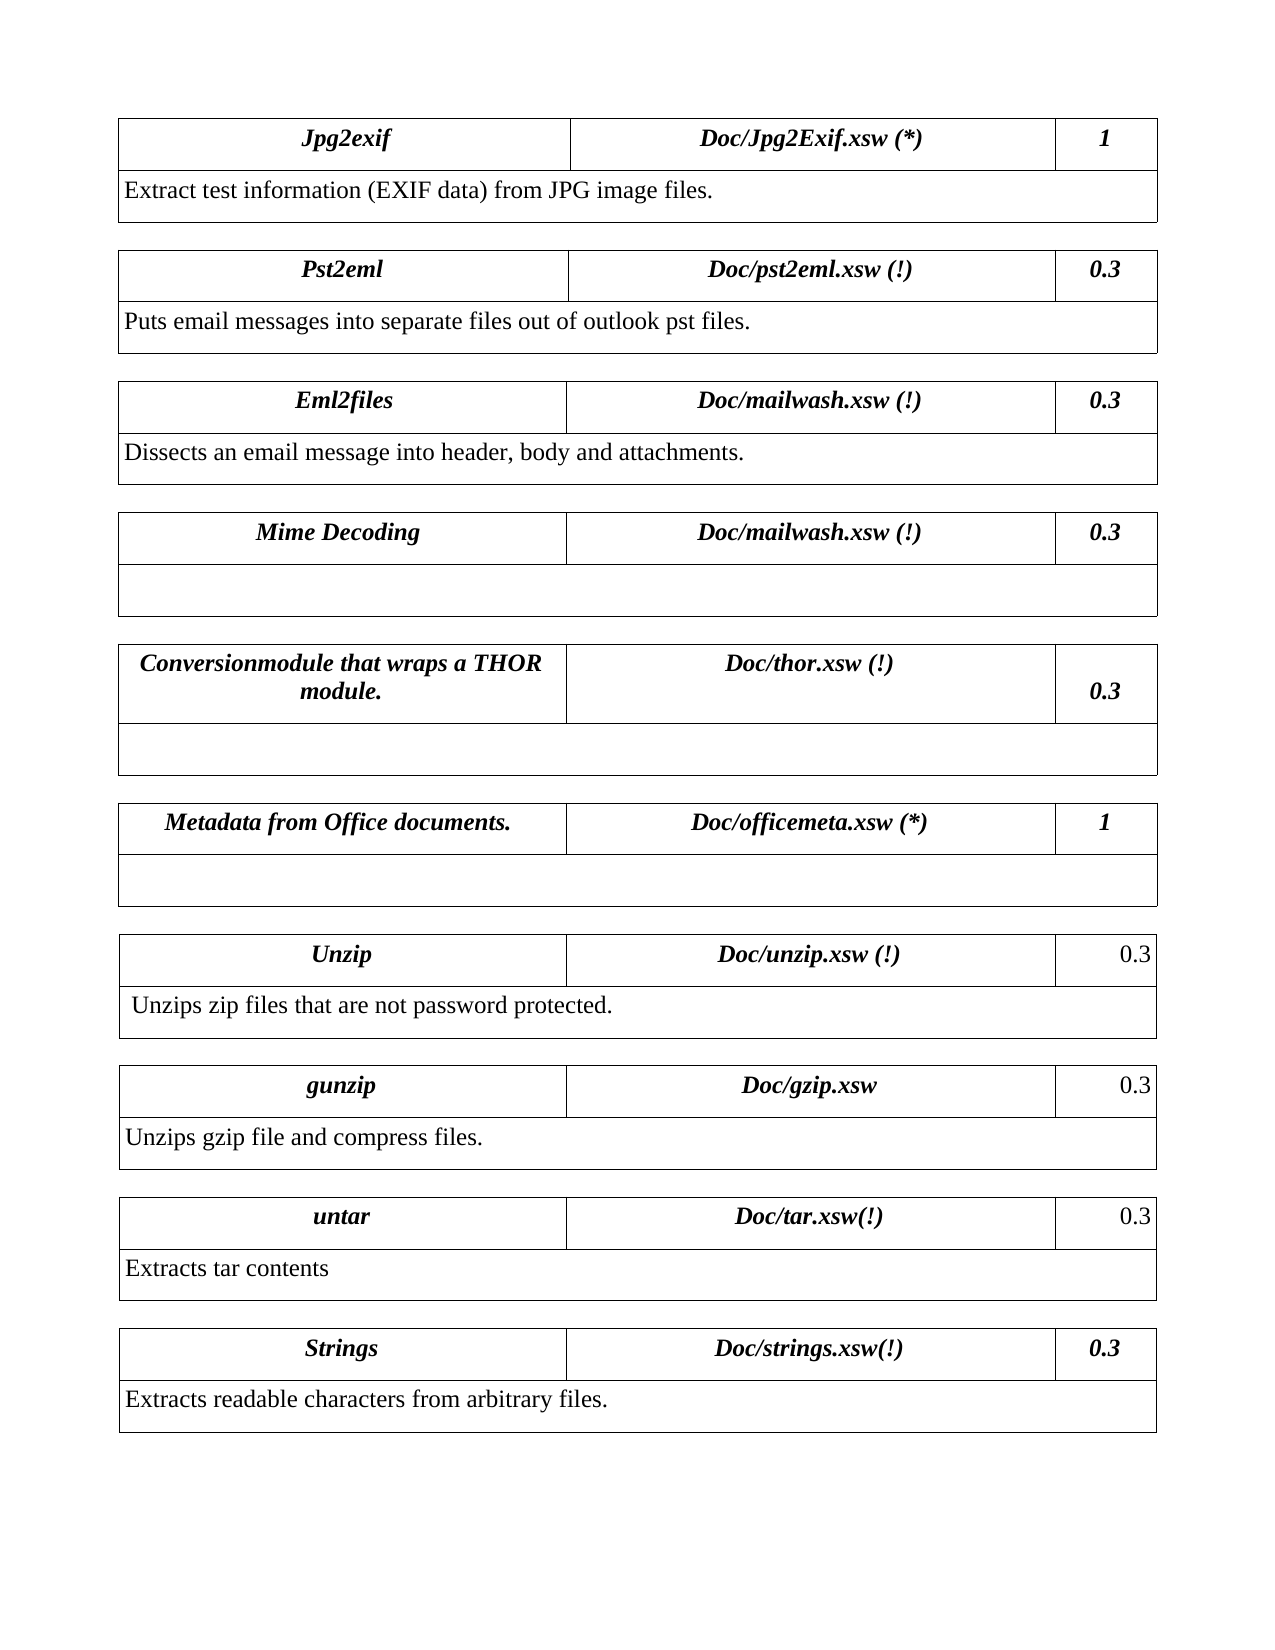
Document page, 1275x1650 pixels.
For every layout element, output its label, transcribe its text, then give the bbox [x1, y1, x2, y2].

table_header Unzip [120, 935, 566, 986]
table_header 0.3 [1056, 1329, 1156, 1380]
table_header Doc/gzip.xsw [567, 1066, 1055, 1117]
table_cell Extract test information (EXIF data) from JPG image files. [119, 171, 1157, 222]
table_cell Extracts tar contents [120, 1250, 1156, 1300]
table_header Doc/tar.xsw(!) [567, 1198, 1055, 1248]
table_header 0.3 [1056, 513, 1157, 564]
table_header Conversionmodule that wraps a THOR module. [119, 645, 566, 723]
table_cell [119, 724, 1157, 775]
table_header Mime Decoding [119, 513, 566, 564]
table_cell Unzips zip files that are not password protected. [120, 987, 1156, 1037]
table_header Doc/mailwash.xsw (!) [567, 513, 1055, 564]
table_cell Puts email messages into separate files out of outlook pst files. [119, 302, 1157, 353]
table_header Doc/Jpg2Exif.xsw (*) [571, 119, 1055, 170]
table_header Eml2files [119, 382, 566, 433]
table_header Strings [120, 1329, 566, 1380]
table_cell Dissects an email message into header, body and attachments. [119, 434, 1157, 484]
table_header Metadata from Office documents. [119, 804, 566, 854]
table_header Doc/officemeta.xsw (*) [567, 804, 1055, 854]
table_cell Extracts readable characters from arbitrary files. [120, 1381, 1156, 1432]
table_cell [119, 855, 1157, 906]
table_header 1 [1056, 804, 1157, 854]
table_header untar [120, 1198, 566, 1248]
table_cell Unzips gzip file and compress files. [120, 1118, 1156, 1169]
table_header Doc/pst2eml.xsw (!) [569, 251, 1055, 301]
table_header 0.3 [1056, 645, 1157, 723]
table_header 0.3 [1056, 251, 1157, 301]
table_header 1 [1056, 119, 1157, 170]
table_cell [119, 565, 1157, 616]
table_header 0.3 [1056, 382, 1157, 433]
table_header Doc/unzip.xsw (!) [567, 935, 1055, 986]
table_header Doc/mailwash.xsw (!) [567, 382, 1055, 433]
table_header Jpg2exif [119, 119, 570, 170]
table_header Doc/strings.xsw(!) [567, 1329, 1055, 1380]
table_header 0.3 [1056, 1066, 1156, 1117]
table_header Doc/thor.xsw (!) [567, 645, 1055, 723]
table_header Pst2eml [119, 251, 568, 301]
table_header 0.3 [1056, 1198, 1156, 1248]
table_header gunzip [120, 1066, 566, 1117]
table_header 0.3 [1056, 935, 1156, 986]
